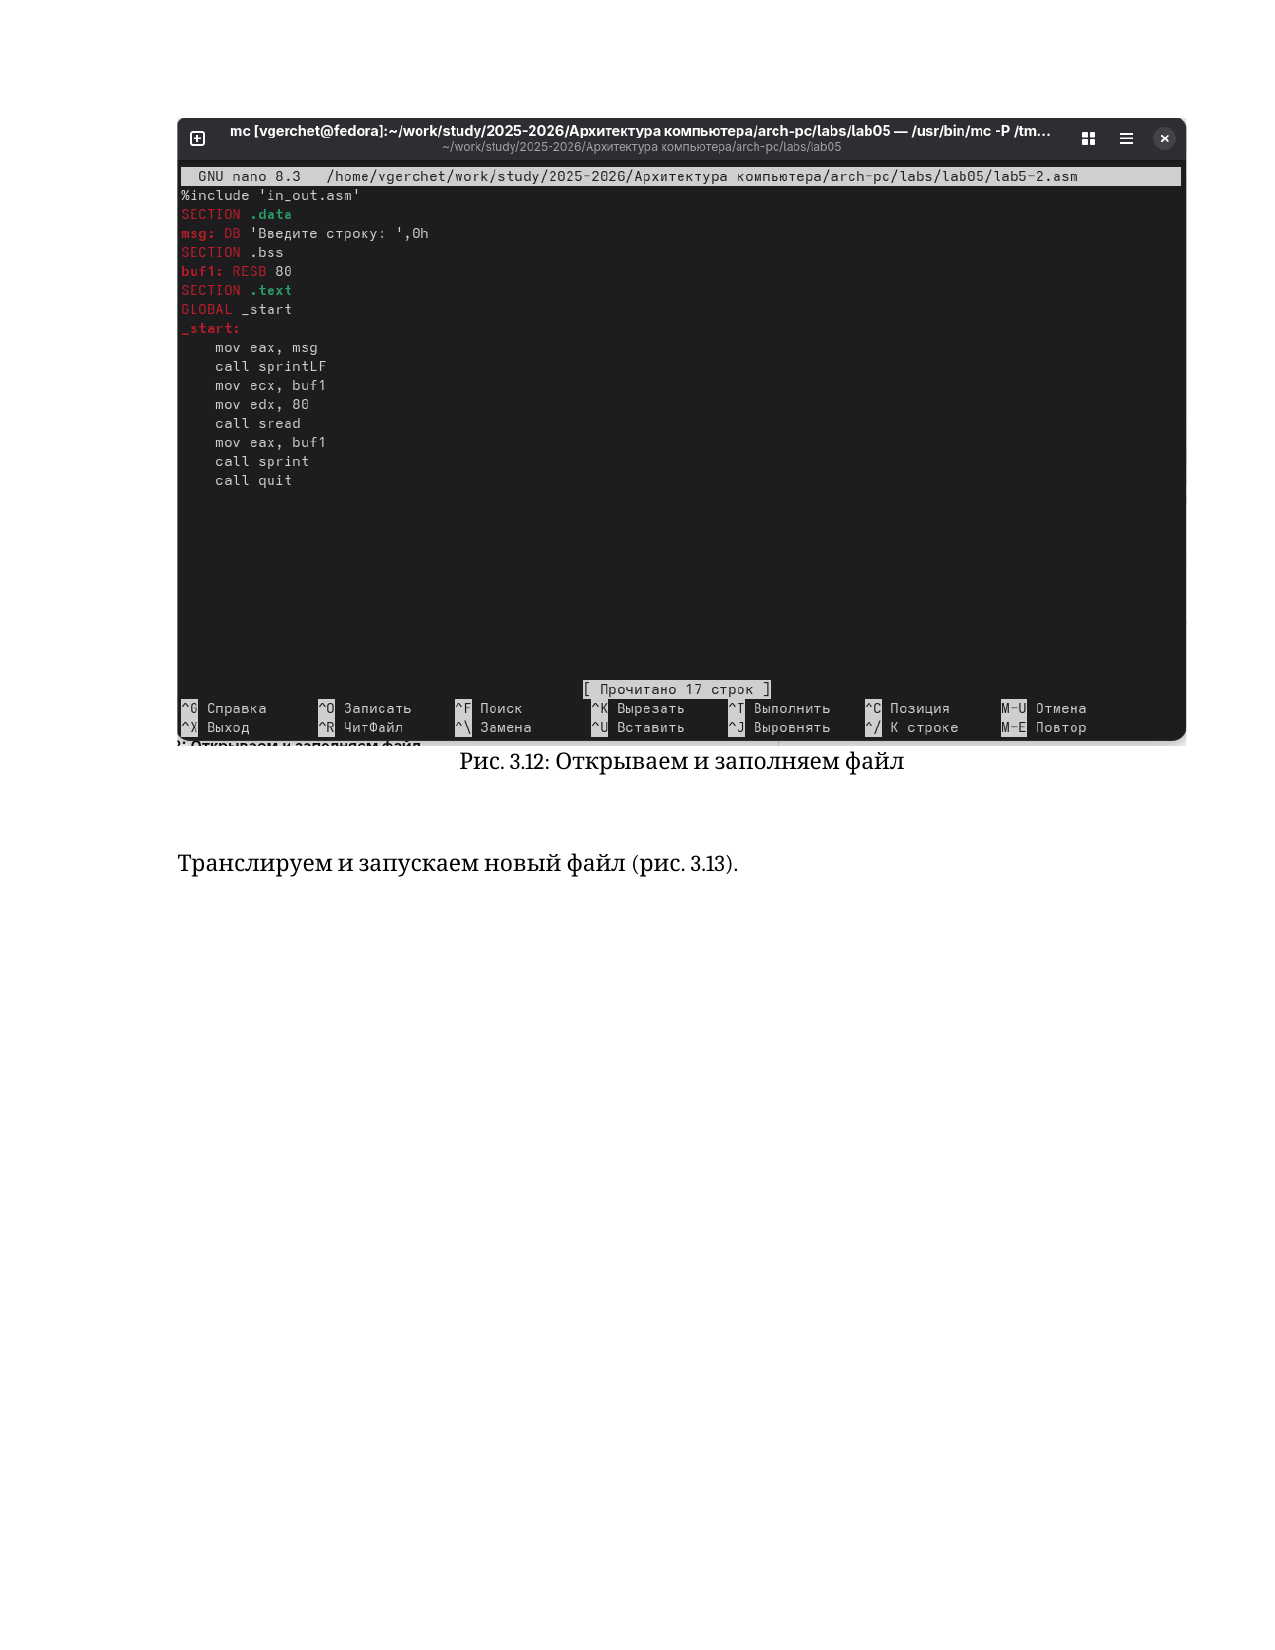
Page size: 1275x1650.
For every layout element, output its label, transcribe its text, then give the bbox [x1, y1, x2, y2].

text Транслируем и запускаем новый файл (рис. 3.13). [177, 851, 1186, 877]
picture [177, 118, 1187, 746]
text Рис. 3.12: Открываем и заполняем файл [177, 746, 1186, 775]
